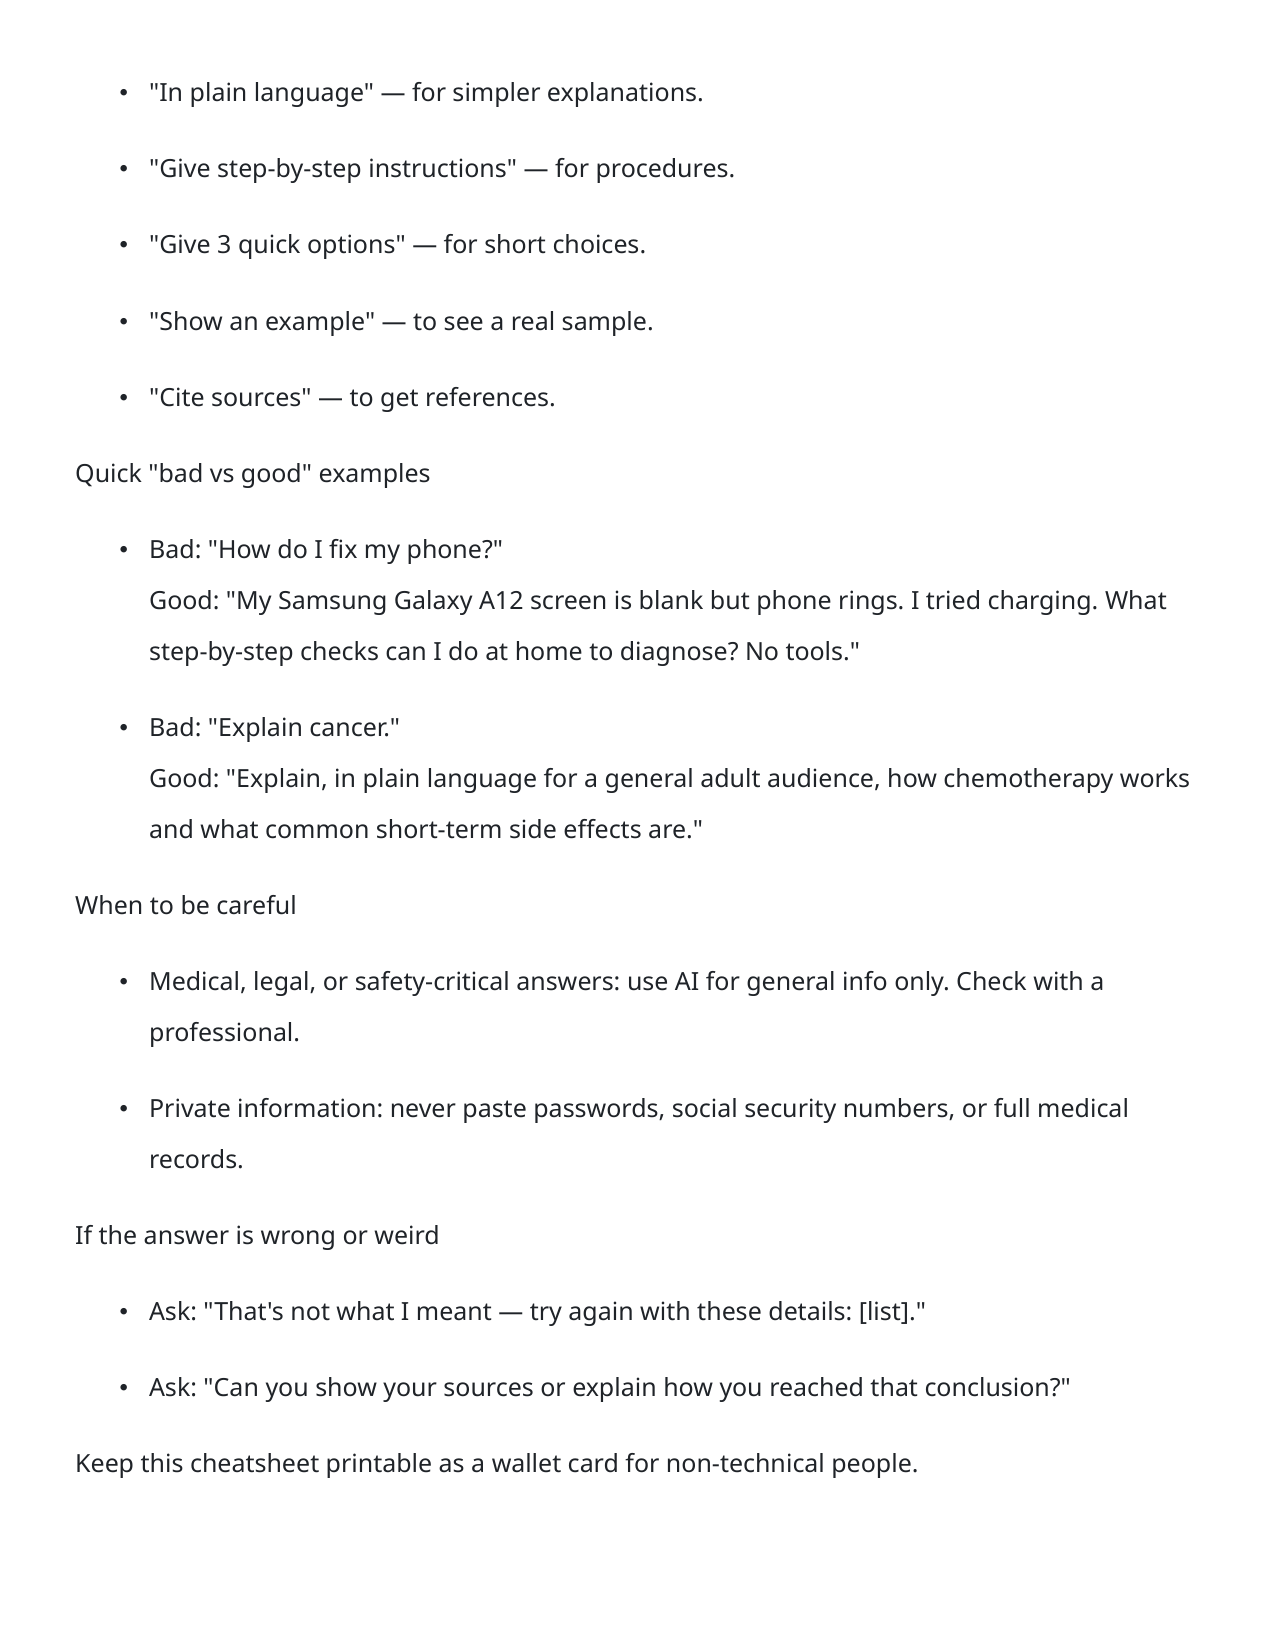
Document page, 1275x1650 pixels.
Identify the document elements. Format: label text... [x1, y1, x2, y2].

list Bad: "Explain cancer." Good: "Explain, in plain language for a general adult audience, how chemotherapy works and what common short-term side effects are." [119, 709, 1200, 846]
text When to be careful [75, 887, 1200, 922]
list Medical, legal, or safety-critical answers: use AI for general info only. Check with a professional. [119, 963, 1200, 1049]
list Ask: "Can you show your sources or explain how you reached that conclusion?" [119, 1370, 1200, 1404]
text Quick "bad vs good" examples [75, 455, 1200, 489]
list Private information: never paste passwords, social security numbers, or full medical records. [119, 1091, 1200, 1176]
list Bad: "How do I fix my phone?" Good: "My Samsung Galaxy A12 screen is blank but phone rings. I tried charging. What step-by-step checks can I do at home to diagnose? No tools." [119, 531, 1200, 667]
list "Cite sources" — to get references. [119, 379, 1200, 413]
text Keep this cheatsheet printable as a wallet card for non-technical people. [75, 1446, 1200, 1480]
list "Show an example" — to see a real sample. [119, 303, 1200, 337]
text If the answer is wrong or weird [75, 1218, 1200, 1252]
list "Give 3 quick options" — for short choices. [119, 227, 1200, 261]
list "Give step-by-step instructions" — for procedures. [119, 151, 1200, 185]
list Ask: "That's not what I meant — try again with these details: [list]." [119, 1294, 1200, 1328]
list "In plain language" — for simpler explanations. [119, 75, 1200, 109]
